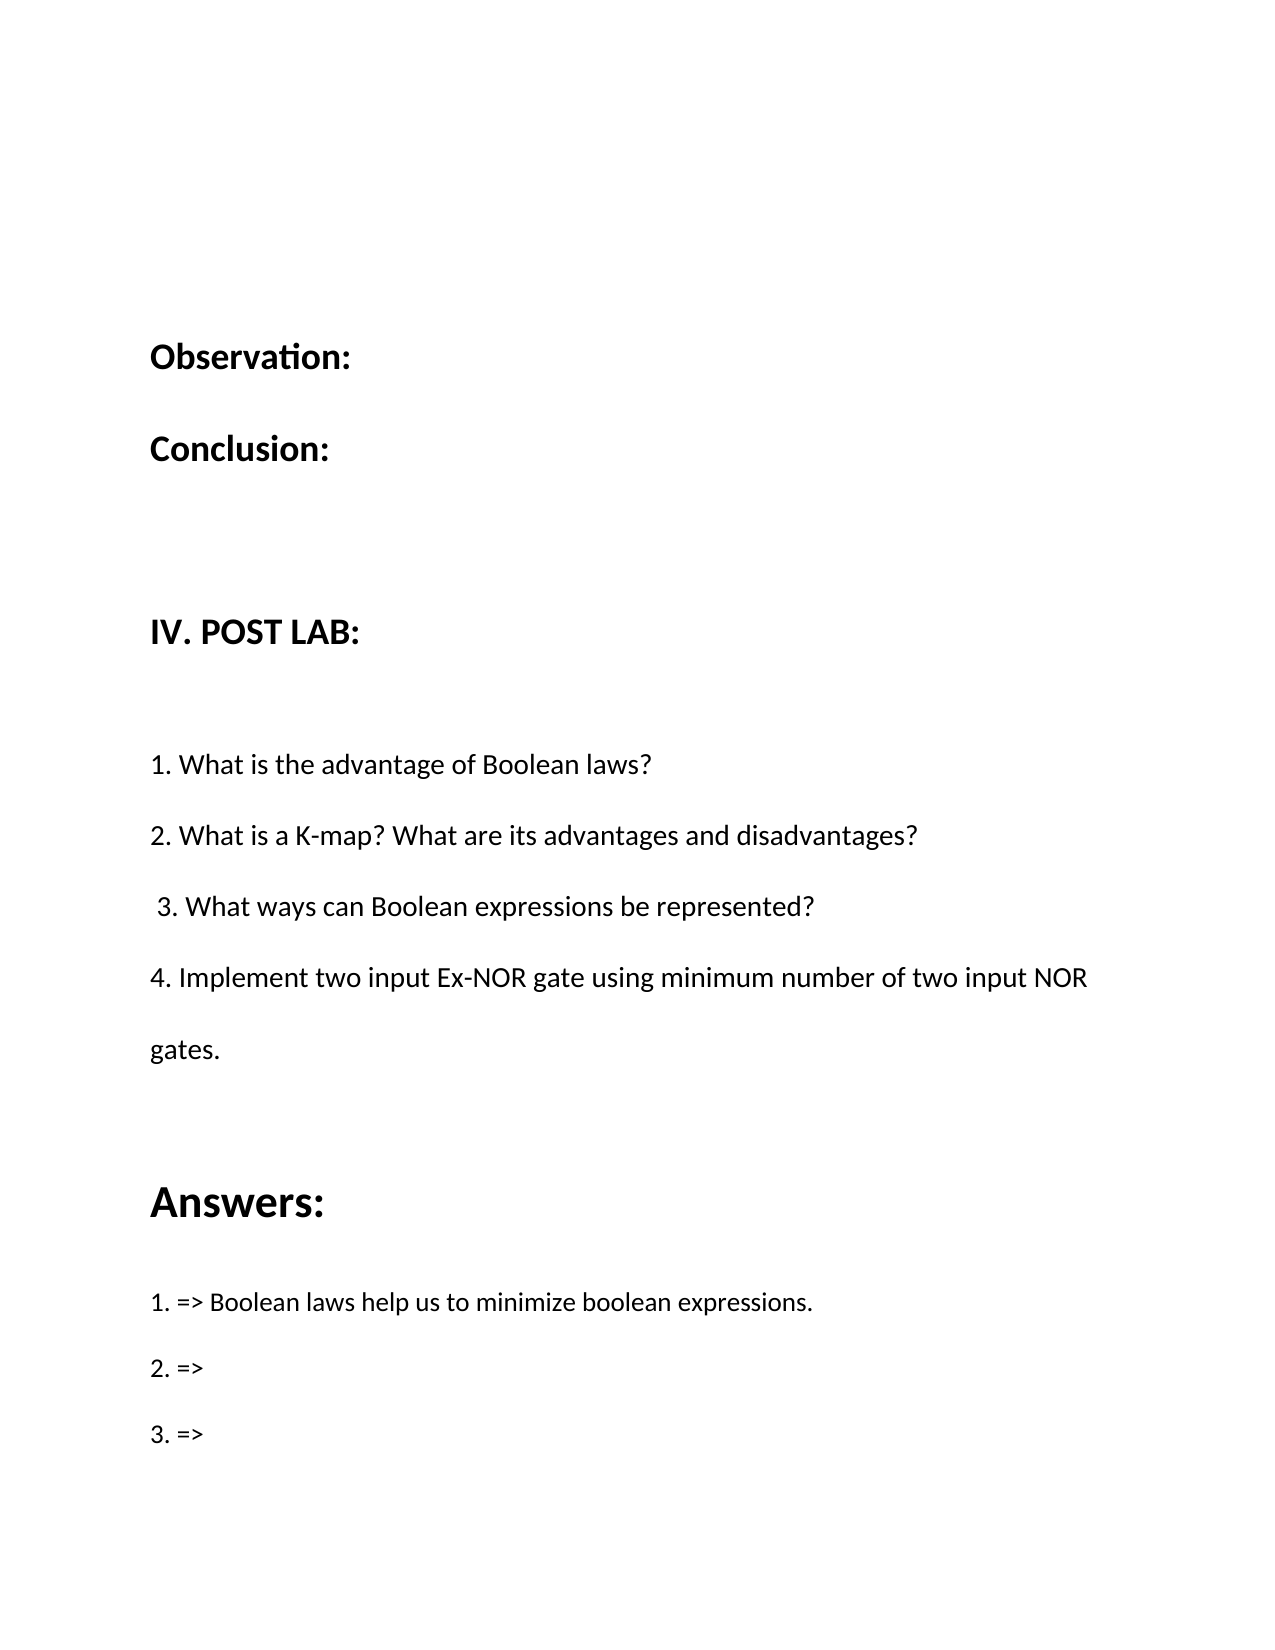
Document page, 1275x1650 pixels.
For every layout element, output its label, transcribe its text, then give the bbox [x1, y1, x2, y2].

text Answers: [150, 1173, 1125, 1229]
text 3. What ways can Boolean expressions be represented? [150, 888, 1125, 924]
text IV. POST LAB: [150, 608, 1125, 654]
text 3. => [150, 1417, 1125, 1450]
text Conclusion: [150, 425, 1125, 471]
text Observation: [150, 333, 1125, 379]
text 1. What is the advantage of Boolean laws? [150, 746, 1125, 781]
text 4. Implement two input Ex-NOR gate using minimum number of two input NOR gates. [150, 959, 1125, 1066]
text 1. => Boolean laws help us to minimize boolean expressions. [150, 1285, 1125, 1318]
text 2. => [150, 1351, 1125, 1384]
text 2. What is a K-map? What are its advantages and disadvantages? [150, 817, 1125, 853]
